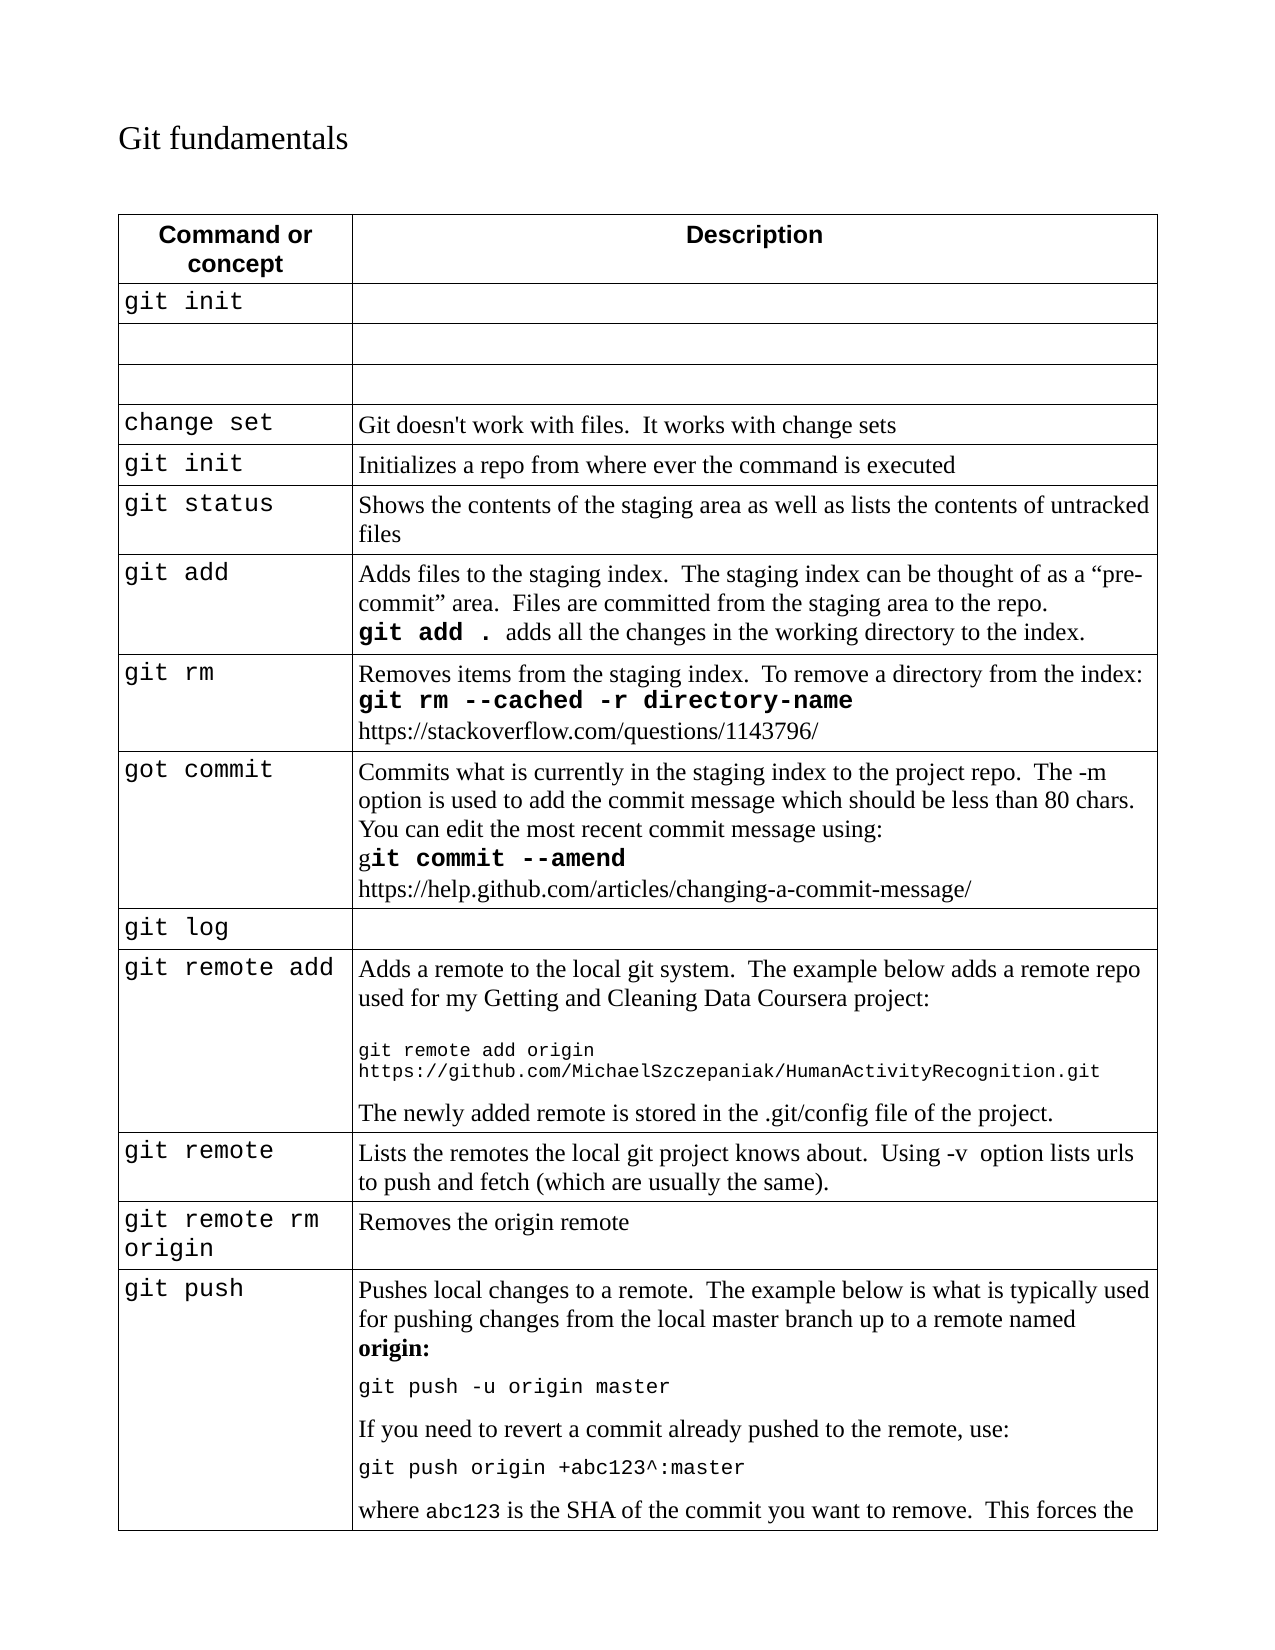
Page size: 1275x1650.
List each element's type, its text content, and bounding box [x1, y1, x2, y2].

table_cell got commit [119, 752, 352, 908]
table_cell [119, 324, 352, 364]
table_cell [353, 284, 1157, 323]
table_cell [353, 324, 1157, 364]
table_cell Adds files to the staging index. The staging index can be thought of as a “pre-commit” area. Files are committed from the staging area to the repo. git add . adds all the changes in the working directory to the index. [353, 555, 1157, 653]
table_cell Adds a remote to the local git system. The example below adds a remote repo used for my Getting and Cleaning Data Coursera project: git remote add origin https://github.com/MichaelSzczepaniak/HumanActivityRecognition.git The newly added remote is stored in the .git/config file of the project. [353, 950, 1157, 1132]
table_cell git init [119, 284, 352, 323]
table_cell change set [119, 405, 352, 444]
table_cell Shows the contents of the staging area as well as lists the contents of untracked files [353, 486, 1157, 554]
table_cell [353, 365, 1157, 404]
table_cell Pushes local changes to a remote. The example below is what is typically used for pushing changes from the local master branch up to a remote named origin: git push -u origin master If you need to revert a commit already pushed to the remote, use: git push origin +abc123^:master where abc123 is the SHA of the commit you want to remove. This forces the [353, 1270, 1157, 1530]
text Git fundamentals [118, 118, 1157, 156]
table_cell git remote rm origin [119, 1202, 352, 1269]
table_cell git status [119, 486, 352, 554]
table_cell git add [119, 555, 352, 653]
table_cell Commits what is currently in the staging index to the project repo. The -m option is used to add the commit message which should be less than 80 chars. You can edit the most recent commit message using: git commit --amend https://help.github.com/articles/changing-a-commit-message/ [353, 752, 1157, 908]
table_cell Git doesn't work with files. It works with change sets [353, 405, 1157, 444]
table_cell git init [119, 445, 352, 484]
table_cell git remote add [119, 950, 352, 1132]
table_cell Removes items from the staging index. To remove a directory from the index: git rm --cached -r directory-name https://stackoverflow.com/questions/1143796/ [353, 655, 1157, 751]
table_cell git remote [119, 1133, 352, 1201]
table_cell Initializes a repo from where ever the command is executed [353, 445, 1157, 484]
table_cell git log [119, 909, 352, 949]
table_header Command or concept [119, 215, 352, 283]
table_cell git push [119, 1270, 352, 1530]
table_cell git rm [119, 655, 352, 751]
table_cell Removes the origin remote [353, 1202, 1157, 1269]
table_cell [353, 909, 1157, 949]
table_cell [119, 365, 352, 404]
table_header Description [353, 215, 1157, 283]
table_cell Lists the remotes the local git project knows about. Using -v option lists urls to push and fetch (which are usually the same). [353, 1133, 1157, 1201]
